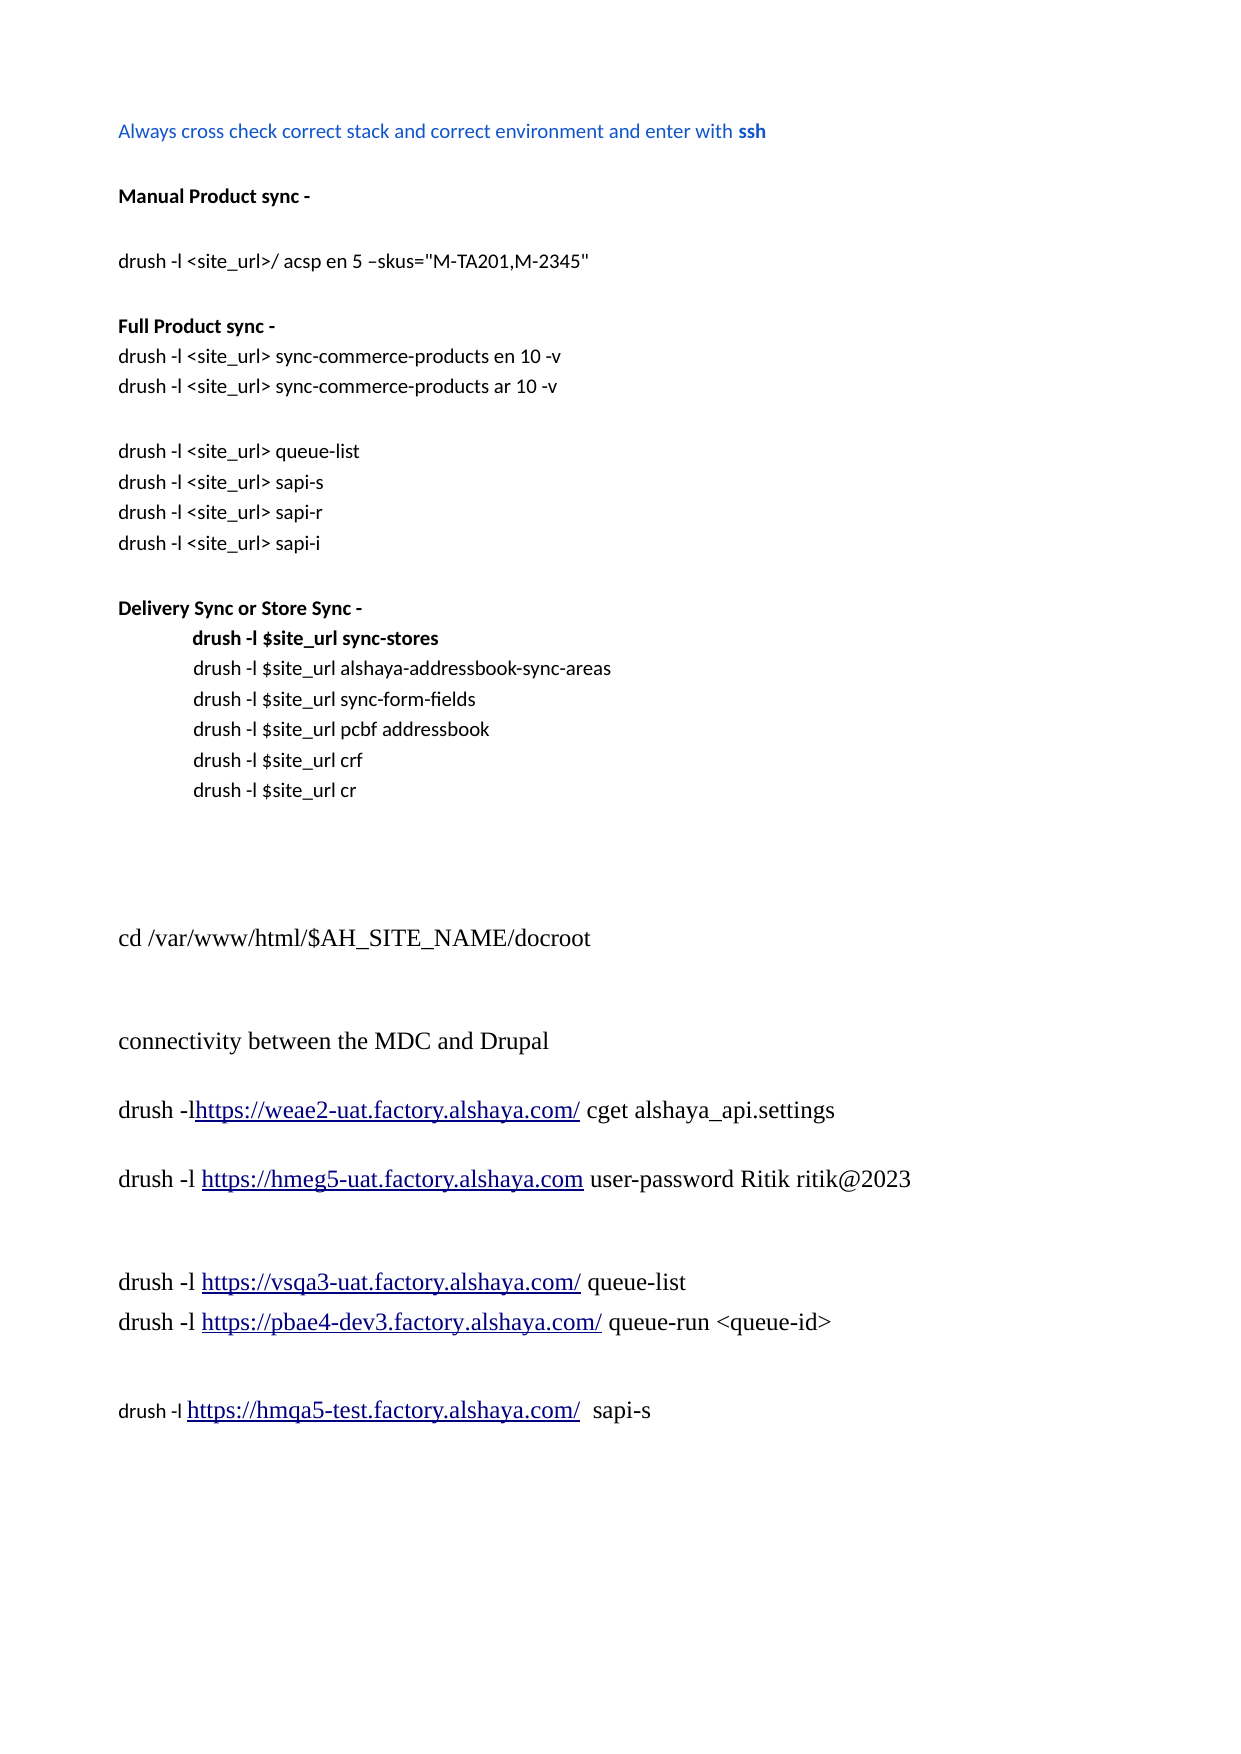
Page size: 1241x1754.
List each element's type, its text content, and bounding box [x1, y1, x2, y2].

text Delivery Sync or Store Sync - [118, 595, 1122, 620]
text Full Product sync - [118, 313, 1122, 338]
text drush -l https://hmeg5-uat.factory.alshaya.com user-password Ritik ritik@2023 [118, 1164, 1122, 1193]
text drush -l $site_url sync-form-fields [193, 686, 1122, 711]
text drush -l $site_url pcbf addressbook [193, 716, 1122, 742]
text drush -l <site_url> sapi-i [118, 530, 1122, 555]
text connectivity between the MDC and Drupal [118, 1026, 1122, 1055]
text drush -l <site_url> sapi-r [118, 499, 1122, 525]
text drush -l $site_url crf [193, 747, 1122, 772]
text drush -l https://pbae4-dev3.factory.alshaya.com/ queue-run <queue-id> [118, 1307, 1122, 1335]
text Always cross check correct stack and correct environment and enter with ssh [118, 118, 1122, 143]
text drush -l <site_url> sync-commerce-products ar 10 -v [118, 374, 1122, 399]
text drush -l <site_url> sapi-s [118, 469, 1122, 494]
text drush -l $site_url cr [193, 777, 1122, 803]
text drush -lhttps://weae2-uat.factory.alshaya.com/ cget alshaya_api.settings [118, 1095, 1122, 1124]
text drush -l <site_url>/ acsp en 5 –skus="M-TA201,M-2345" [118, 248, 1122, 273]
text drush -l https://hmqa5-test.factory.alshaya.com/ sapi-s [118, 1395, 1122, 1424]
text Manual Product sync - [118, 183, 1122, 208]
text drush -l <site_url> sync-commerce-products en 10 -v [118, 343, 1122, 369]
text cd /var/www/html/$AH_SITE_NAME/docroot [118, 923, 1122, 951]
text drush -l $site_url sync-stores [118, 625, 1122, 651]
text drush -l $site_url alshaya-addressbook-sync-areas [193, 656, 1122, 681]
text drush -l <site_url> queue-list [118, 438, 1122, 464]
text drush -l https://vsqa3-uat.factory.alshaya.com/ queue-list [118, 1267, 1122, 1296]
